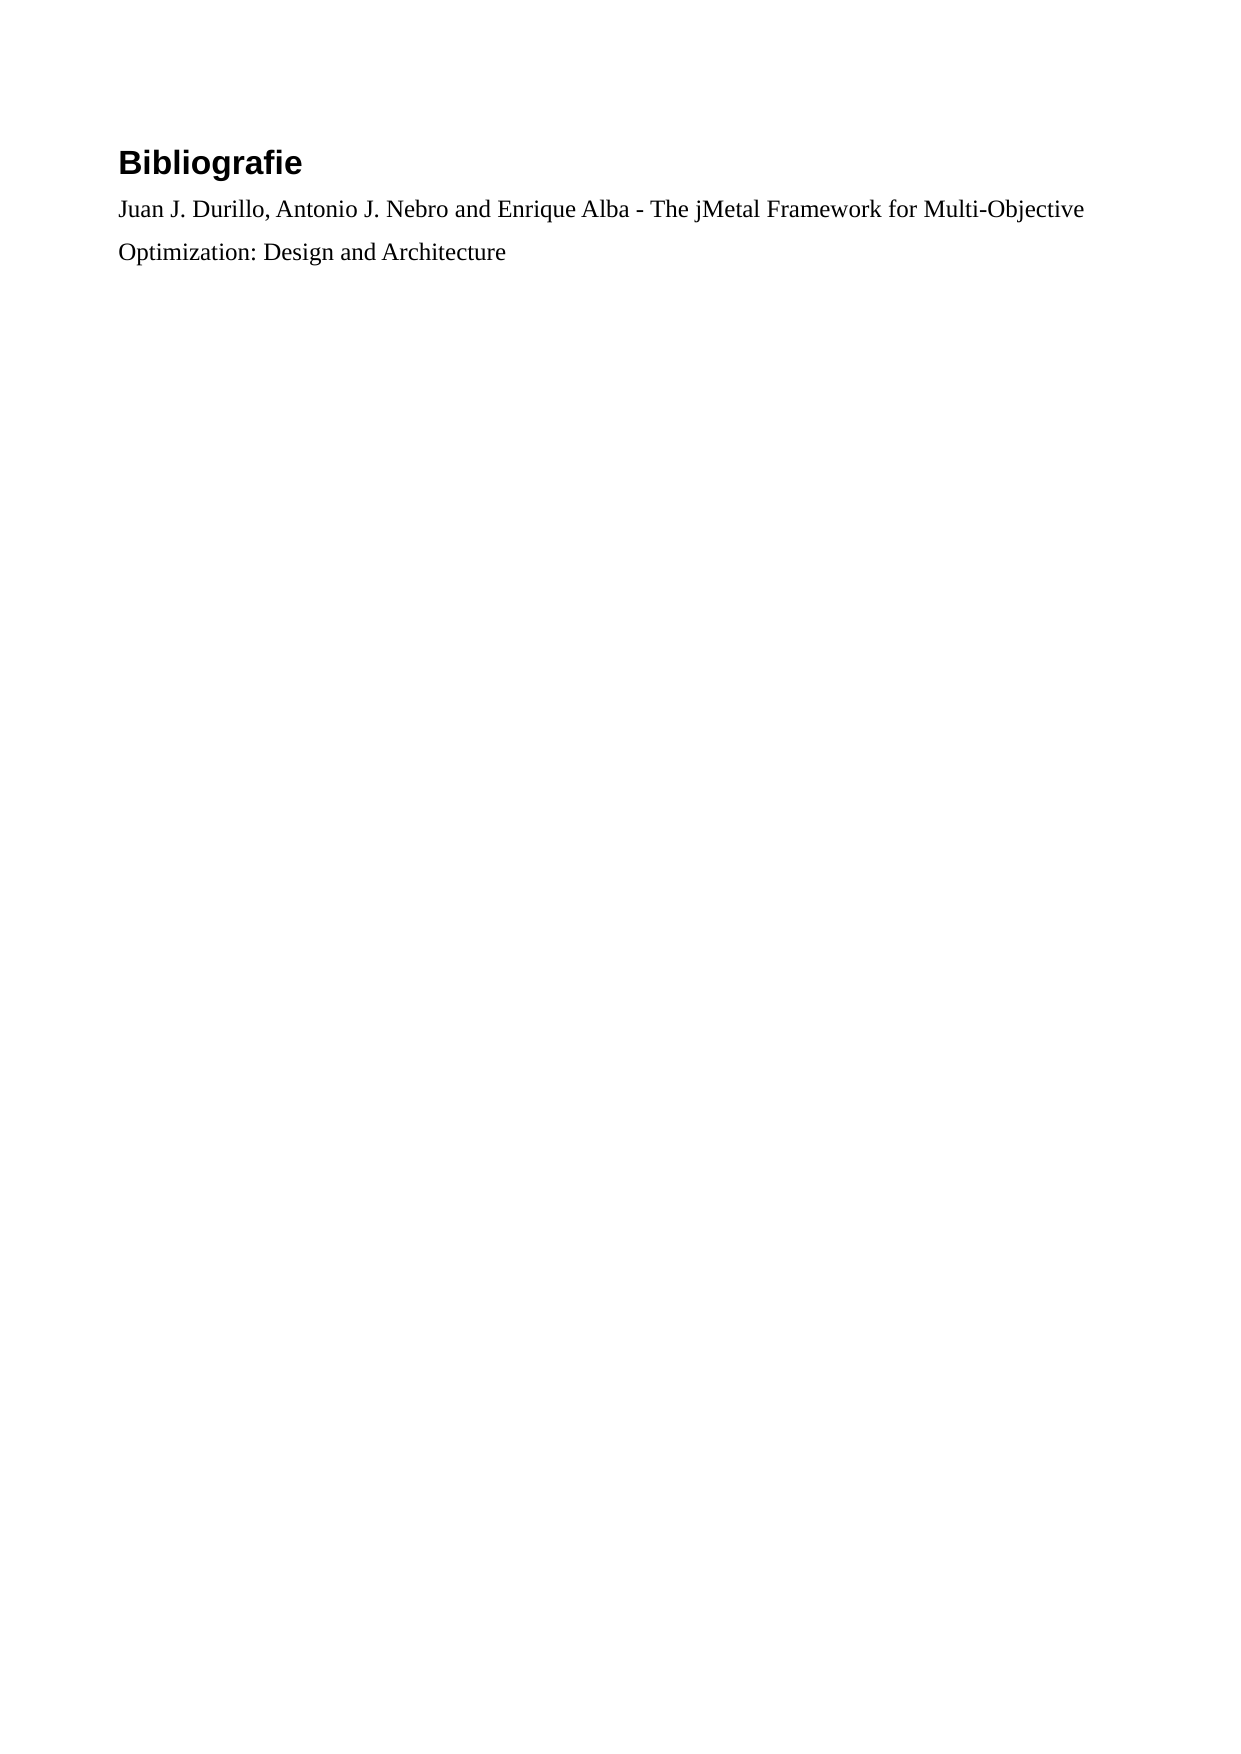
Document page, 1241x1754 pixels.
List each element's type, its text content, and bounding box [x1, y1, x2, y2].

subtitle Bibliografie [118, 143, 1122, 182]
text Juan J. Durillo, Antonio J. Nebro and Enrique Alba - The jMetal Framework for Multi-Objective Optimization: Design and Architecture [118, 194, 1122, 266]
